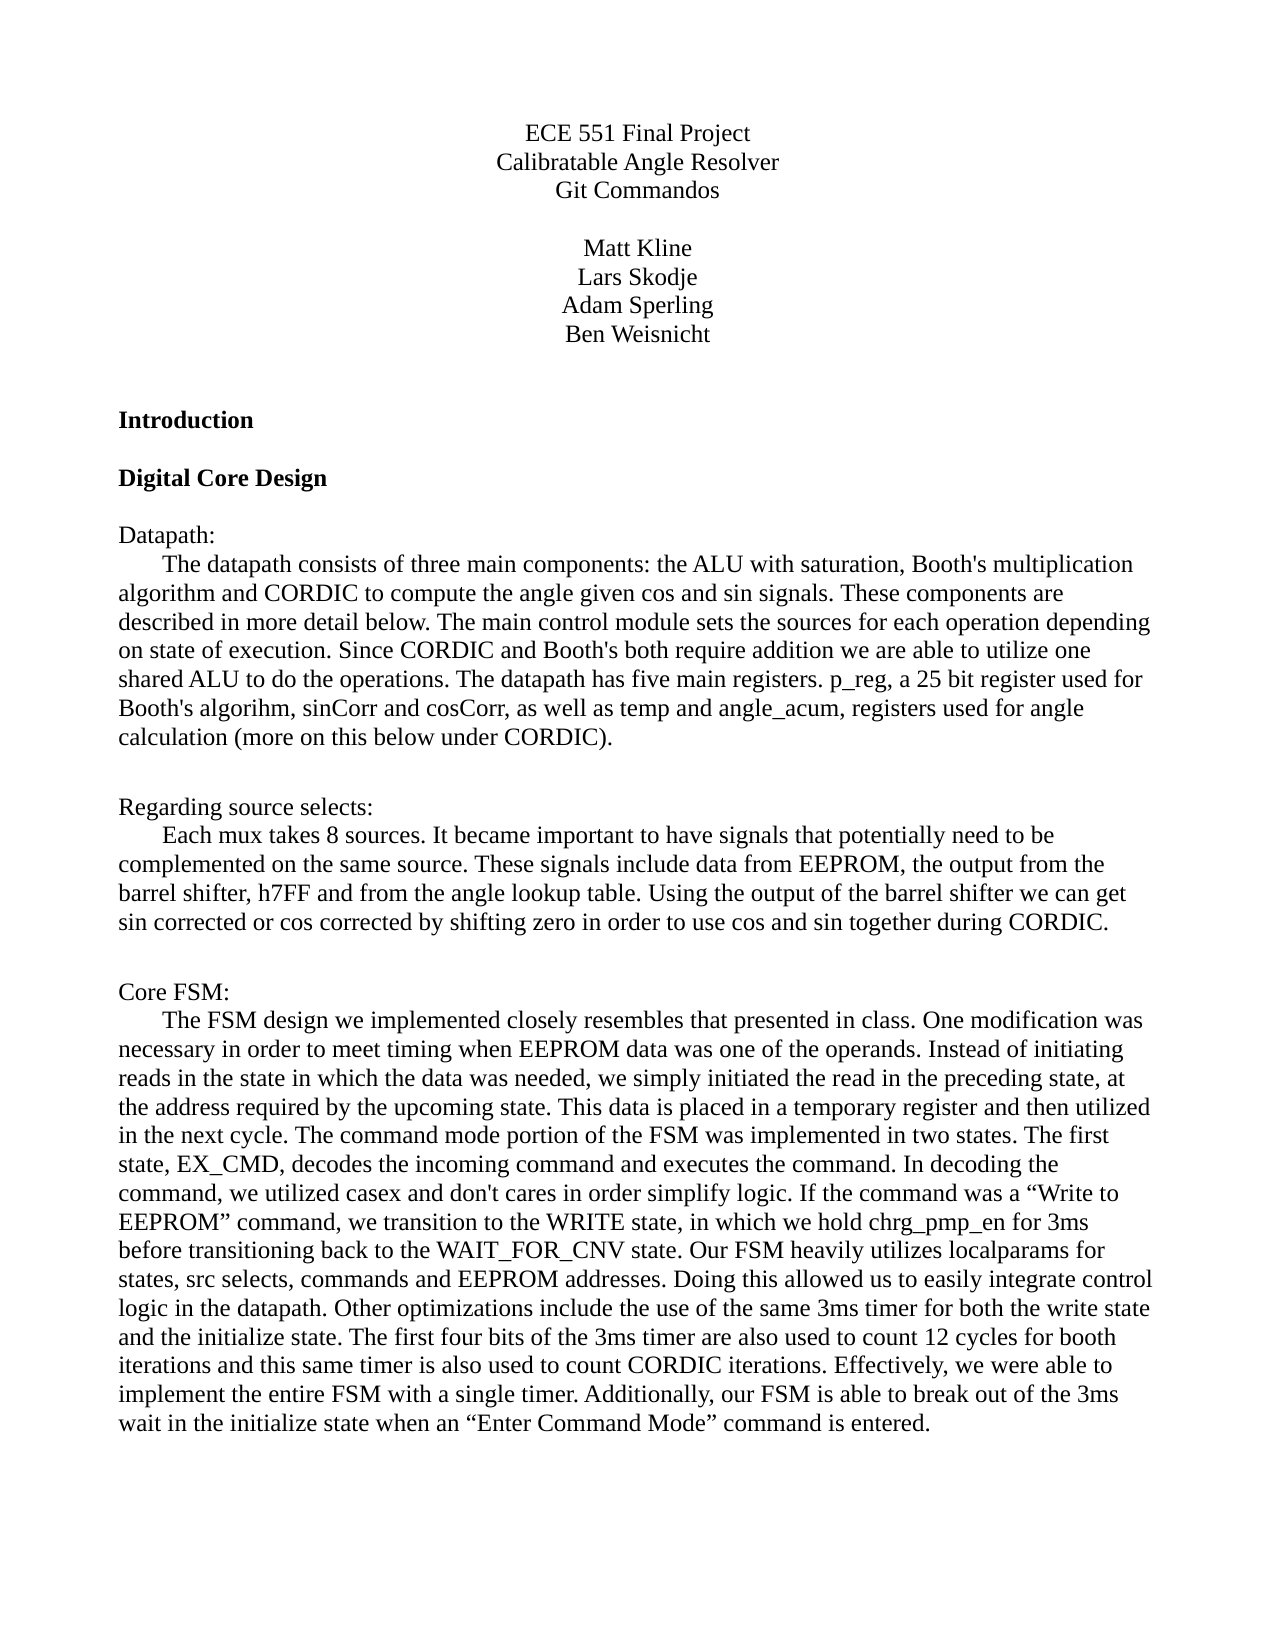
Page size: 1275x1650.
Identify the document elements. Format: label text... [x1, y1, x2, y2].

text Regarding source selects: Each mux takes 8 sources. It became important to have signals that potentially need to be complemented on the same source. These signals include data from EEPROM, the output from the barrel shifter, h7FF and from the angle lookup table. Using the output of the barrel shifter we can get sin corrected or cos corrected by shifting zero in order to use cos and sin together during CORDIC. [118, 792, 1157, 936]
text Ben Weisnicht [118, 319, 1157, 348]
text Introduction [118, 406, 1157, 434]
text Git Commandos [118, 176, 1157, 204]
text ECE 551 Final Project [118, 118, 1157, 147]
text Digital Core Design [118, 463, 1157, 492]
text Matt Kline [118, 233, 1157, 262]
text Calibratable Angle Resolver [118, 147, 1157, 176]
text Lars Skodje [118, 262, 1157, 291]
text Adam Sperling [118, 291, 1157, 319]
text Core FSM: The FSM design we implemented closely resembles that presented in class. One modification was necessary in order to meet timing when EEPROM data was one of the operands. Instead of initiating reads in the state in which the data was needed, we simply initiated the read in the preceding state, at the address required by the upcoming state. This data is placed in a temporary register and then utilized in the next cycle. The command mode portion of the FSM was implemented in two states. The first state, EX_CMD, decodes the incoming command and executes the command. In decoding the command, we utilized casex and don't cares in order simplify logic. If the command was a “Write to EEPROM” command, we transition to the WRITE state, in which we hold chrg_pmp_en for 3ms before transitioning back to the WAIT_FOR_CNV state. Our FSM heavily utilizes localparams for states, src selects, commands and EEPROM addresses. Doing this allowed us to easily integrate control logic in the datapath. Other optimizations include the use of the same 3ms timer for both the write state and the initialize state. The first four bits of the 3ms timer are also used to count 12 cycles for booth iterations and this same timer is also used to count CORDIC iterations. Effectively, we were able to implement the entire FSM with a single timer. Additionally, our FSM is able to break out of the 3ms wait in the initialize state when an “Enter Command Mode” command is entered. [118, 977, 1157, 1437]
text Datapath: The datapath consists of three main components: the ALU with saturation, Booth's multiplication algorithm and CORDIC to compute the angle given cos and sin signals. These components are described in more detail below. The main control module sets the sources for each operation depending on state of execution. Since CORDIC and Booth's both require addition we are able to utilize one shared ALU to do the operations. The datapath has five main registers. p_reg, a 25 bit register used for Booth's algorihm, sinCorr and cosCorr, as well as temp and angle_acum, registers used for angle calculation (more on this below under CORDIC). [118, 521, 1157, 751]
